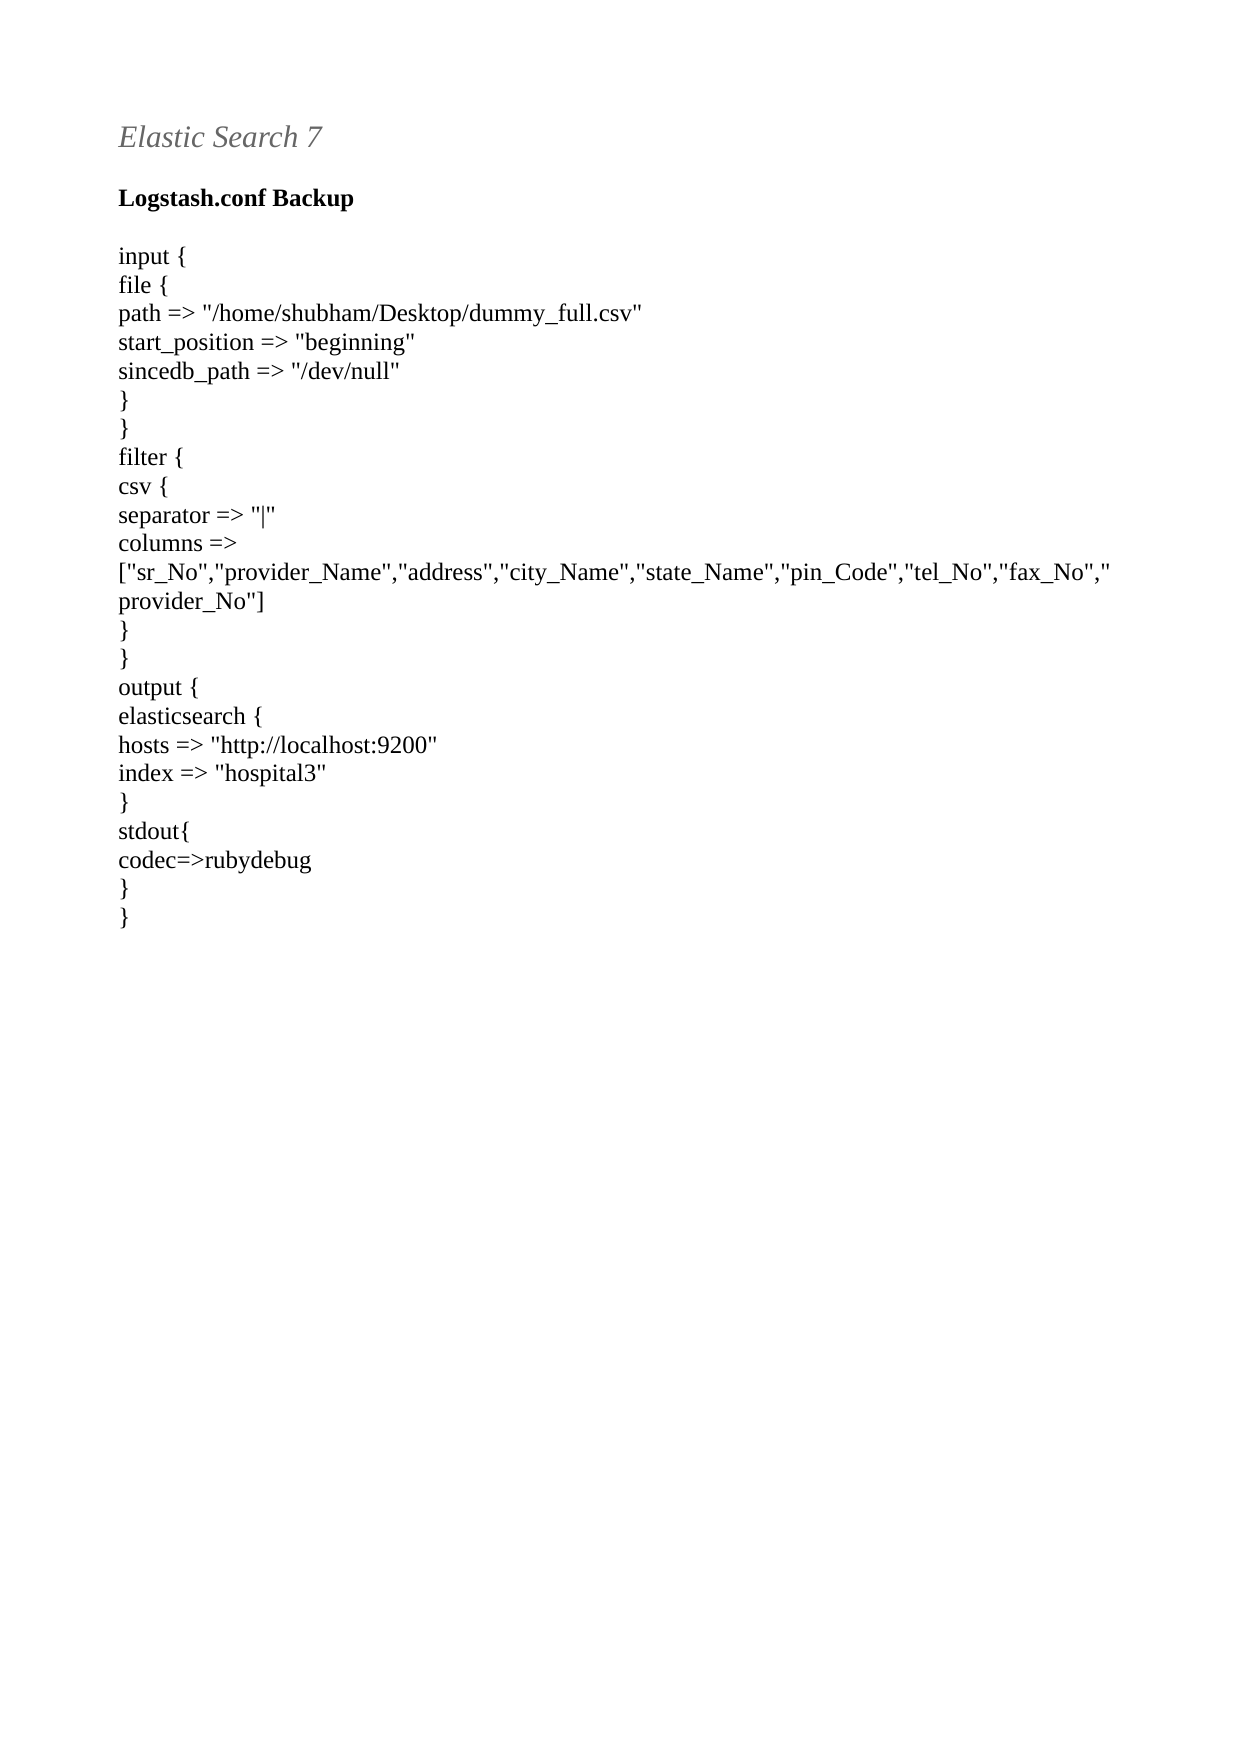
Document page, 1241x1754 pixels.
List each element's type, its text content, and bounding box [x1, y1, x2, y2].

text stdout{ [118, 816, 1122, 845]
text start_position => "beginning" [118, 327, 1122, 356]
text elasticsearch { [118, 701, 1122, 730]
text } [118, 873, 1122, 902]
text columns => ["sr_No","provider_Name","address","city_Name","state_Name","pin_Code","tel_No","fax_No","provider_No"] [118, 528, 1122, 615]
text } [118, 787, 1122, 816]
text filter { [118, 442, 1122, 471]
text file { [118, 270, 1122, 298]
text } [118, 643, 1122, 672]
text Logstash.conf Backup [118, 183, 1122, 212]
text codec=>rubydebug [118, 845, 1122, 873]
text sincedb_path => "/dev/null" [118, 356, 1122, 385]
text } [118, 385, 1122, 413]
text separator => "|" [118, 500, 1122, 528]
text } [118, 413, 1122, 442]
text } [118, 615, 1122, 643]
text } [118, 902, 1122, 931]
text path => "/home/shubham/Desktop/dummy_full.csv" [118, 298, 1122, 327]
text output { [118, 672, 1122, 701]
text hosts => "http://localhost:9200" [118, 730, 1122, 758]
text csv { [118, 471, 1122, 500]
text input { [118, 241, 1122, 270]
text index => "hospital3" [118, 758, 1122, 787]
